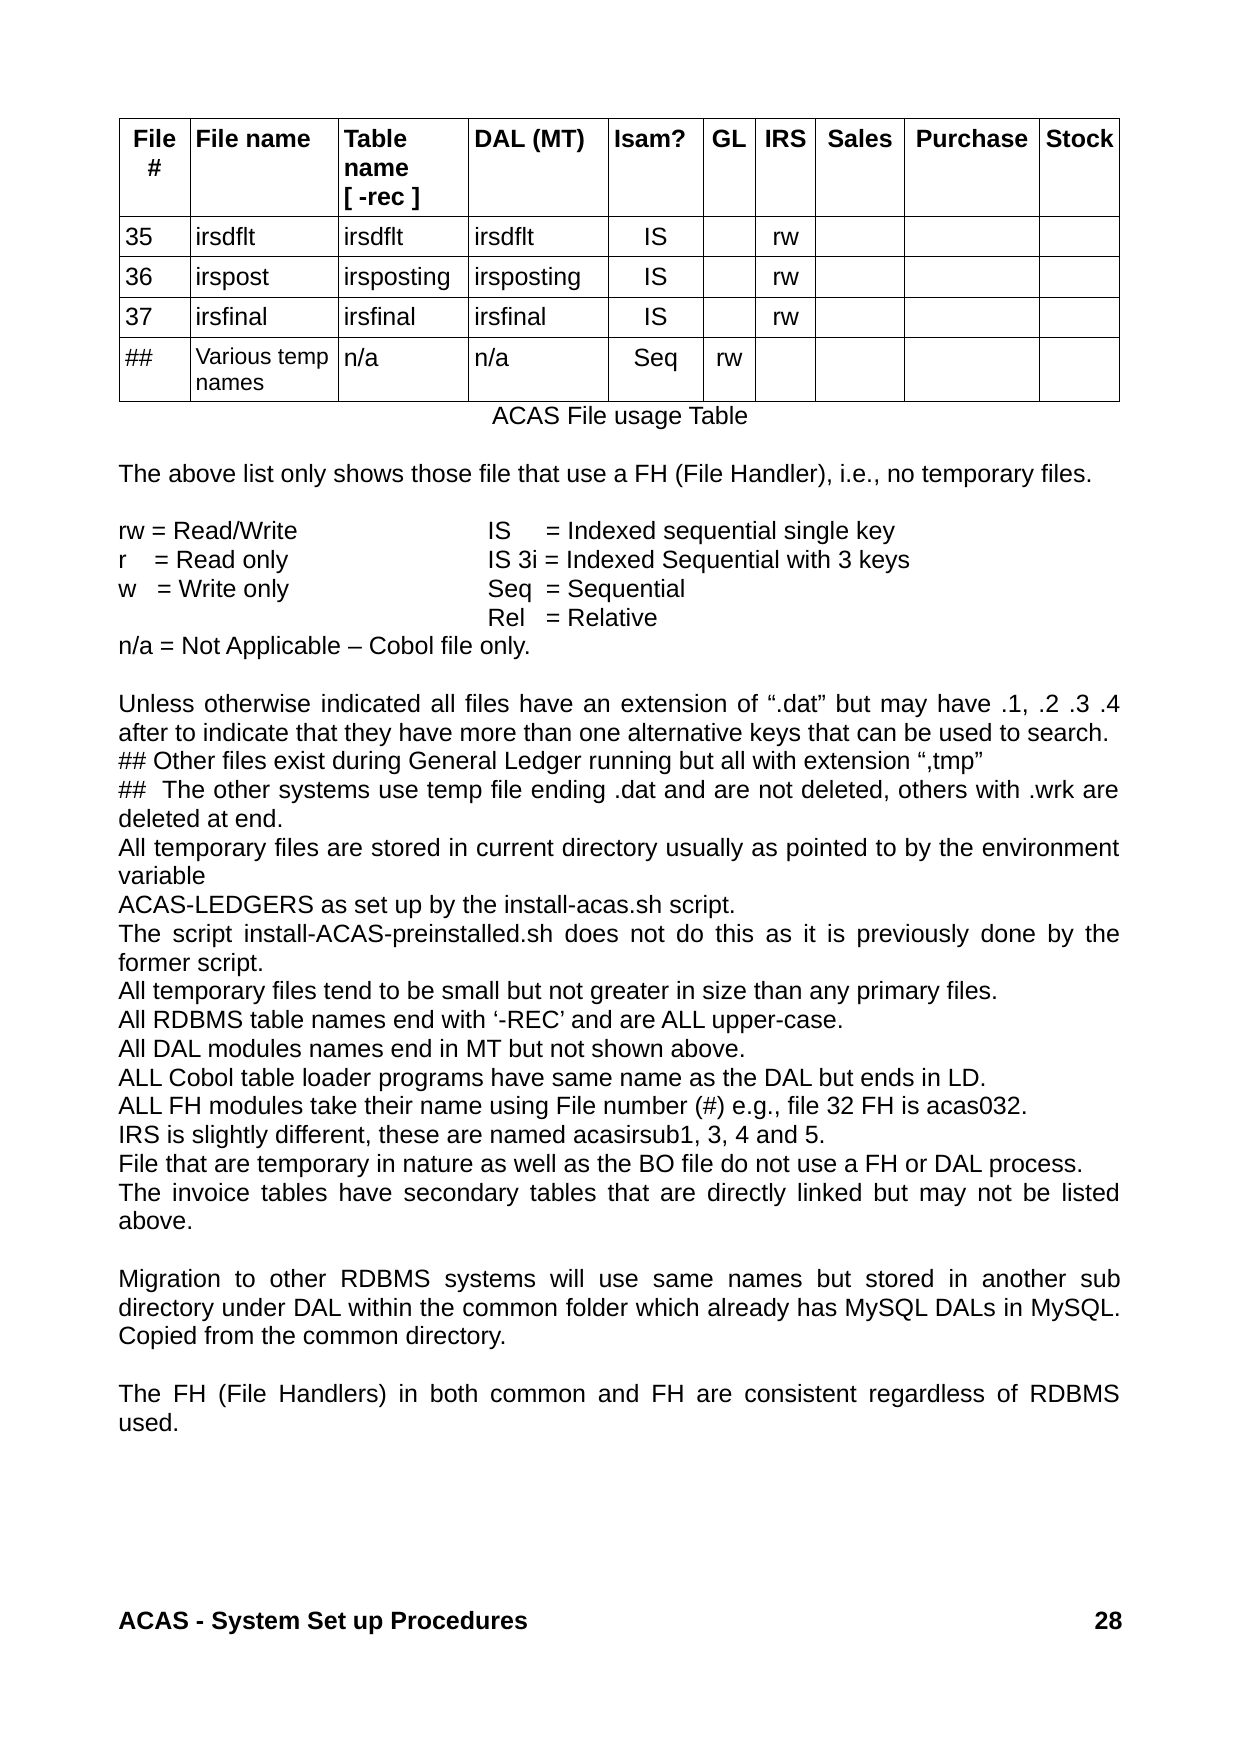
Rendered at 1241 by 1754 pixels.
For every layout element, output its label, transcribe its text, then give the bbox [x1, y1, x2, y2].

table_cell irsdflt [339, 217, 468, 256]
table_cell irsfinal [191, 298, 338, 337]
table_cell [905, 257, 1039, 297]
text Rel = Relative [118, 602, 1122, 631]
table_cell 35 [120, 217, 190, 256]
table_header Stock [1040, 119, 1119, 216]
text ACAS File usage Table [118, 401, 1122, 430]
table_header File # [120, 119, 190, 216]
table_cell irsdflt [469, 217, 608, 256]
table_cell [816, 298, 904, 337]
table_cell n/a [339, 338, 468, 401]
table_cell irsfinal [469, 298, 608, 337]
table_cell n/a [469, 338, 608, 401]
table_cell IS [609, 298, 703, 337]
table_cell [816, 217, 904, 256]
table_cell [816, 257, 904, 297]
table_cell irsposting [339, 257, 468, 297]
text ALL Cobol table loader programs have same name as the DAL but ends in LD. [118, 1062, 1122, 1091]
table_header Sales [816, 119, 904, 216]
table_header Purchase [905, 119, 1039, 216]
table_cell [1040, 257, 1119, 297]
table_cell [905, 298, 1039, 337]
table_header File name [191, 119, 338, 216]
text ## The other systems use temp file ending .dat and are not deleted, others with .wrk are deleted at end. [118, 775, 1122, 832]
text All RDBMS table names end with ‘-REC’ and are ALL upper-case. [118, 1005, 1122, 1034]
text The above list only shows those file that use a FH (File Handler), i.e., no temporary files. [118, 459, 1122, 487]
table_cell irspost [191, 257, 338, 297]
table_cell rw [756, 217, 815, 256]
table_cell [1040, 298, 1119, 337]
table_cell irsdflt [191, 217, 338, 256]
text Unless otherwise indicated all files have an extension of “.dat” but may have .1, .2 .3 .4 after to indicate that they have more than one alternative keys that can be used to search. [118, 689, 1122, 746]
table_cell ## [120, 338, 190, 401]
table_header Table name [ -rec ] [339, 119, 468, 216]
table_cell [816, 338, 904, 401]
text The script install-ACAS-preinstalled.sh does not do this as it is previously done by the former script. [118, 919, 1122, 976]
table_cell rw [756, 257, 815, 297]
text All DAL modules names end in MT but not shown above. [118, 1034, 1122, 1062]
text n/a = Not Applicable – Cobol file only. [118, 631, 1122, 660]
table_cell rw [756, 298, 815, 337]
table_cell [704, 298, 755, 337]
text All temporary files tend to be small but not greater in size than any primary files. [118, 976, 1122, 1005]
table_cell irsfinal [339, 298, 468, 337]
table_cell [1040, 217, 1119, 256]
text rw = Read/Write IS = Indexed sequential single key [118, 516, 1122, 545]
text r = Read only IS 3i = Indexed Sequential with 3 keys [118, 545, 1122, 574]
table_cell [704, 217, 755, 256]
text The FH (File Handlers) in both common and FH are consistent regardless of RDBMS used. [118, 1379, 1122, 1436]
table_cell IS [609, 217, 703, 256]
table_cell 36 [120, 257, 190, 297]
text ## Other files exist during General Ledger running but all with extension “,tmp” [118, 746, 1122, 775]
text w = Write only Seq = Sequential [118, 574, 1122, 602]
table_cell [905, 217, 1039, 256]
table_cell [1040, 338, 1119, 401]
table_cell 37 [120, 298, 190, 337]
table_header GL [704, 119, 755, 216]
text IRS is slightly different, these are named acasirsub1, 3, 4 and 5. [118, 1120, 1122, 1149]
table_cell [905, 338, 1039, 401]
table_cell irsposting [469, 257, 608, 297]
text File that are temporary in nature as well as the BO file do not use a FH or DAL process. [118, 1149, 1122, 1177]
table_cell [704, 257, 755, 297]
table_cell IS [609, 257, 703, 297]
text The invoice tables have secondary tables that are directly linked but may not be listed above. [118, 1177, 1122, 1235]
table_cell Seq [609, 338, 703, 401]
table_cell rw [704, 338, 755, 401]
text All temporary files are stored in current directory usually as pointed to by the environment variable [118, 832, 1122, 890]
table_cell Various temp names [191, 338, 338, 401]
table_header DAL (MT) [469, 119, 608, 216]
text Migration to other RDBMS systems will use same names but stored in another sub directory under DAL within the common folder which already has MySQL DALs in MySQL. Copied from the common directory. [118, 1264, 1122, 1350]
text ALL FH modules take their name using File number (#) e.g., file 32 FH is acas032. [118, 1091, 1122, 1120]
table_header IRS [756, 119, 815, 216]
table_cell [756, 338, 815, 401]
text ACAS-LEDGERS as set up by the install-acas.sh script. [118, 890, 1122, 919]
table_header Isam? [609, 119, 703, 216]
